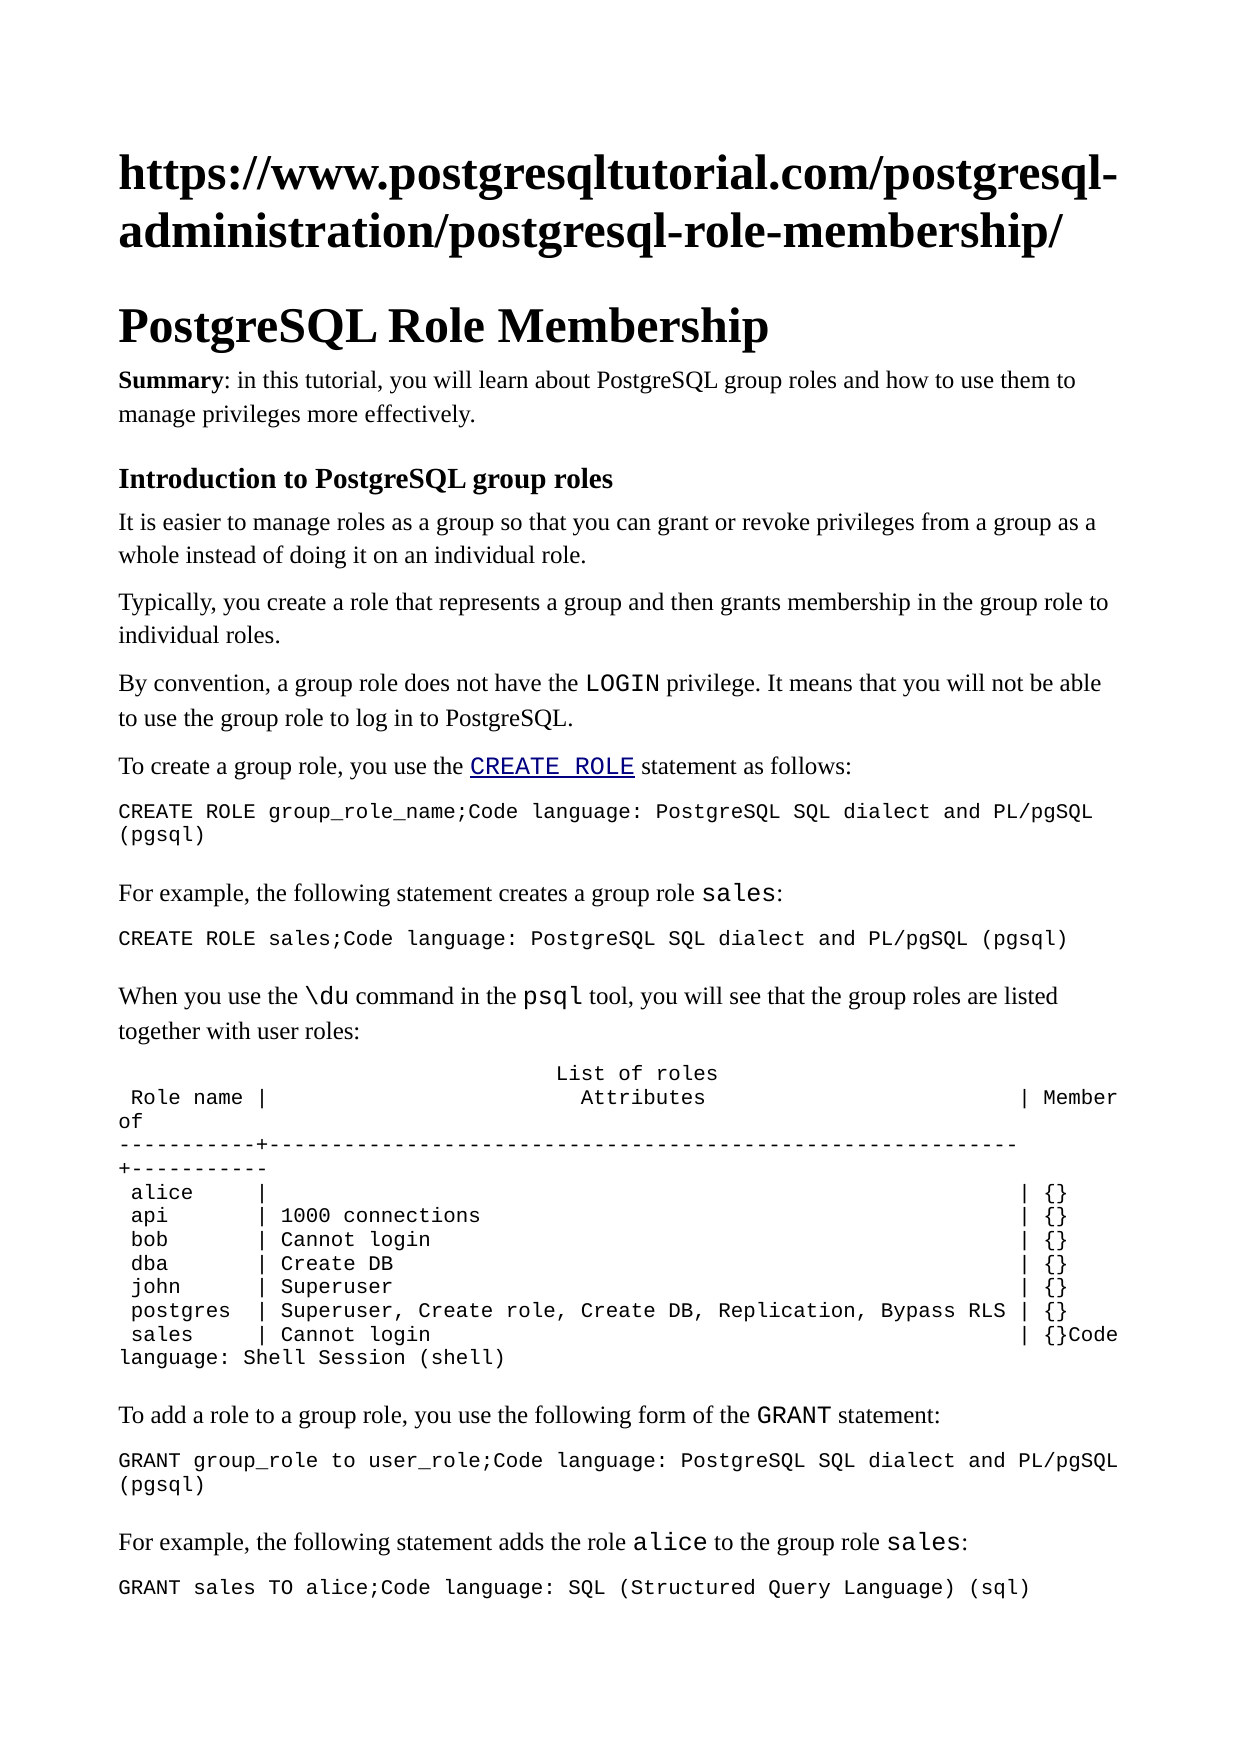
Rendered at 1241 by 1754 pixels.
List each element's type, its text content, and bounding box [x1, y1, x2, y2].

text api | 1000 connections | {} [118, 1205, 1122, 1229]
text GRANT group_role to user_role;Code language: PostgreSQL SQL dialect and PL/pgSQL (pgsql) [118, 1450, 1122, 1498]
text It is easier to manage roles as a group so that you can grant or revoke privileges from a group as a whole instead of doing it on an individual role. [118, 507, 1122, 569]
text postgres | Superuser, Create role, Create DB, Replication, Bypass RLS | {} [118, 1300, 1122, 1323]
text dba | Create DB | {} [118, 1253, 1122, 1276]
text bob | Cannot login | {} [118, 1229, 1122, 1253]
subtitle PostgreSQL Role Membership [118, 296, 1122, 353]
text CREATE ROLE sales;Code language: PostgreSQL SQL dialect and PL/pgSQL (pgsql) [118, 928, 1122, 951]
text When you use the \du command in the psql tool, you will see that the group roles are listed together with user roles: [118, 981, 1122, 1044]
text GRANT sales TO alice;Code language: SQL (Structured Query Language) (sql) [118, 1577, 1122, 1601]
text To add a role to a group role, you use the following form of the GRANT statement: [118, 1400, 1122, 1431]
text List of roles [118, 1063, 1122, 1087]
text Summary: in this tutorial, you will learn about PostgreSQL group roles and how to use them to manage privileges more effectively. [118, 366, 1122, 427]
text sales | Cannot login | {}Code language: Shell Session (shell) [118, 1323, 1122, 1371]
text CREATE ROLE group_role_name;Code language: PostgreSQL SQL dialect and PL/pgSQL (pgsql) [118, 801, 1122, 848]
text For example, the following statement creates a group role sales: [118, 878, 1122, 908]
text Typically, you create a role that represents a group and then grants membership in the group role to individual roles. [118, 587, 1122, 649]
text To create a group role, you use the CREATE ROLE statement as follows: [118, 751, 1122, 782]
subtitle https://www.postgresqltutorial.com/postgresql-administration/postgresql-role-membership/ [118, 143, 1122, 258]
text Role name | Attributes | Member of [118, 1087, 1122, 1134]
text For example, the following statement adds the role alice to the group role sales: [118, 1527, 1122, 1558]
text john | Superuser | {} [118, 1276, 1122, 1300]
subtitle Introduction to PostgreSQL group roles [118, 461, 1122, 494]
text alice | | {} [118, 1182, 1122, 1205]
text By convention, a group role does not have the LOGIN privilege. It means that you will not be able to use the group role to log in to PostgreSQL. [118, 668, 1122, 732]
text -----------+------------------------------------------------------------+----------- [118, 1134, 1122, 1182]
